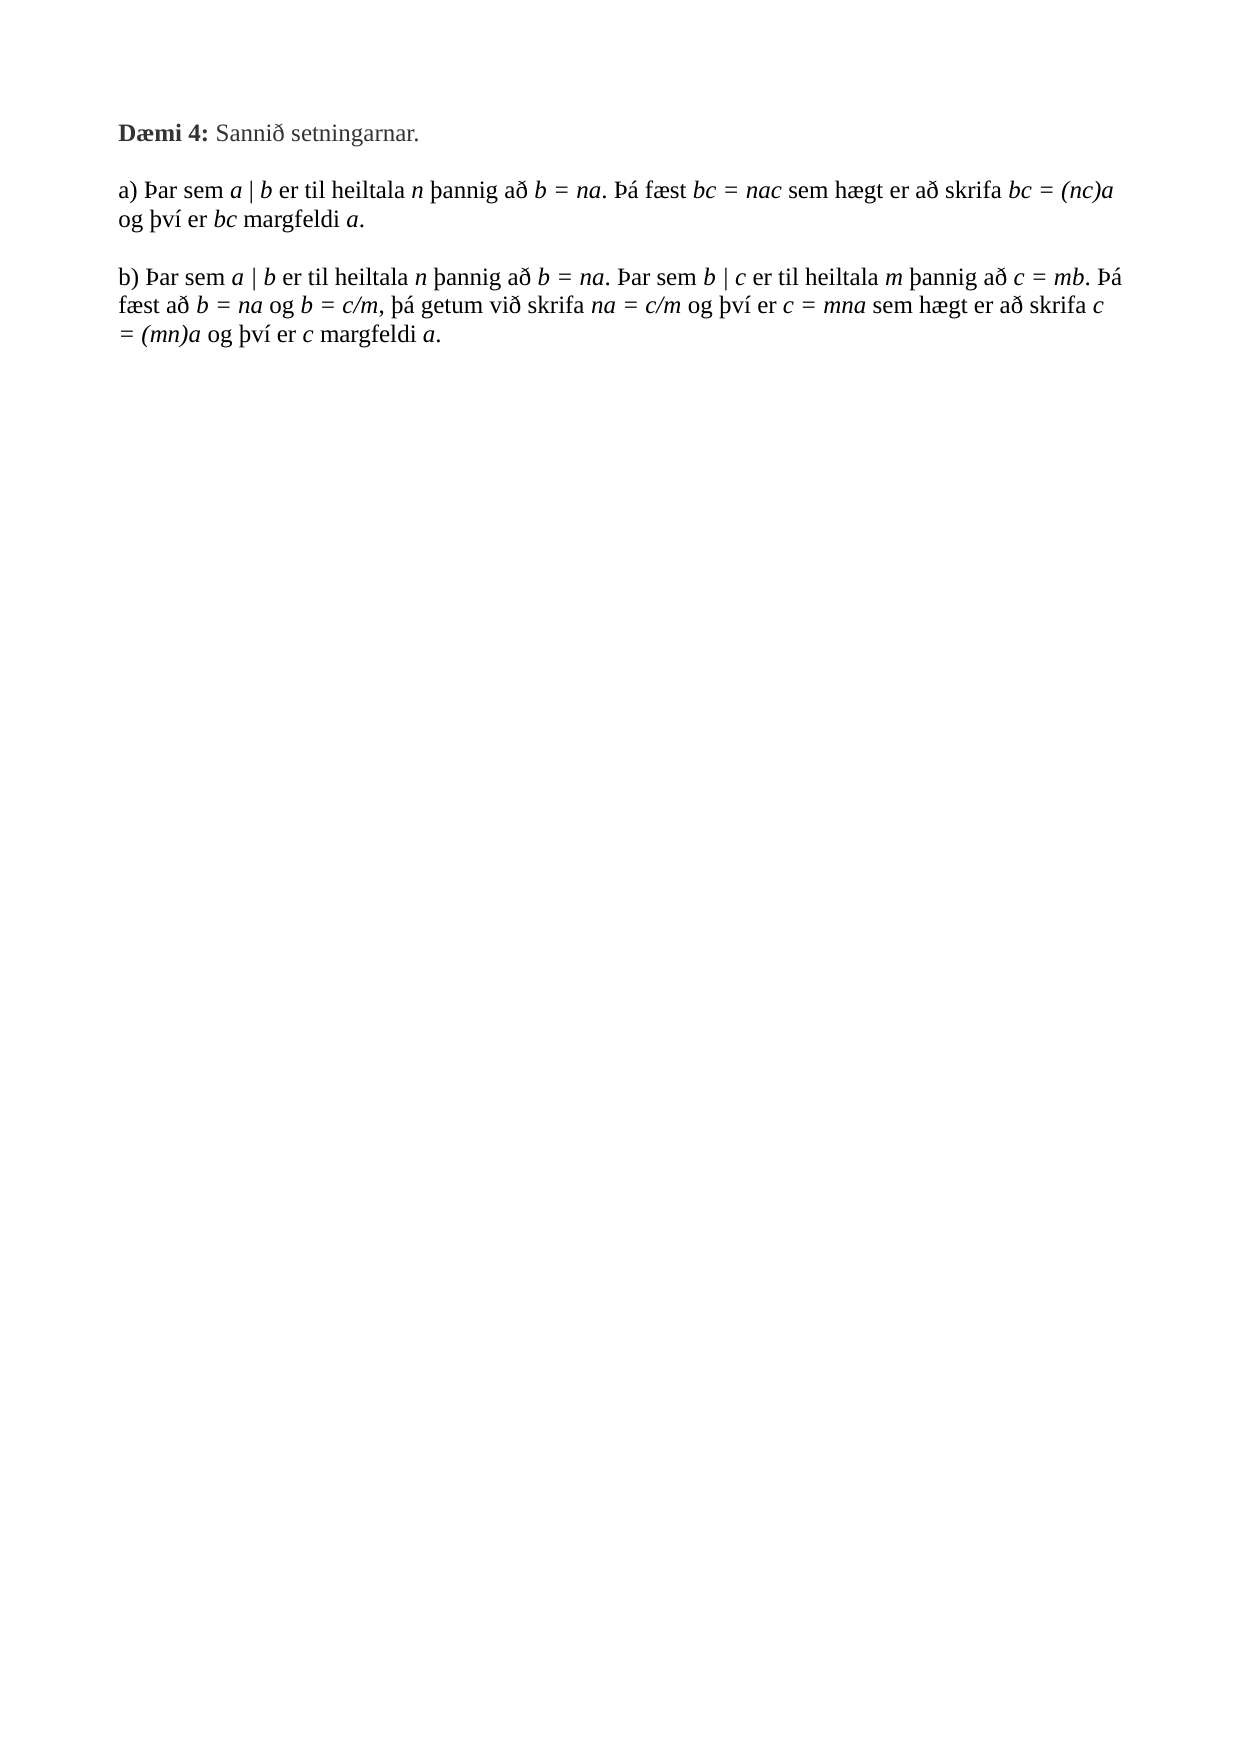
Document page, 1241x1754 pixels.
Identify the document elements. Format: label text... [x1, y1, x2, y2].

text Dæmi 4: Sannið setningarnar. [118, 118, 1122, 147]
text b) Þar sem a | b er til heiltala n þannig að b = na. Þar sem b | c er til heiltala m þannig að c = mb. Þá fæst að b = na og b = c/m, þá getum við skrifa na = c/m og því er c = mna sem hægt er að skrifa c = (mn)a og því er c margfeldi a. [118, 262, 1122, 348]
text a) Þar sem a | b er til heiltala n þannig að b = na. Þá fæst bc = nac sem hægt er að skrifa bc = (nc)a og því er bc margfeldi a. [118, 176, 1122, 233]
